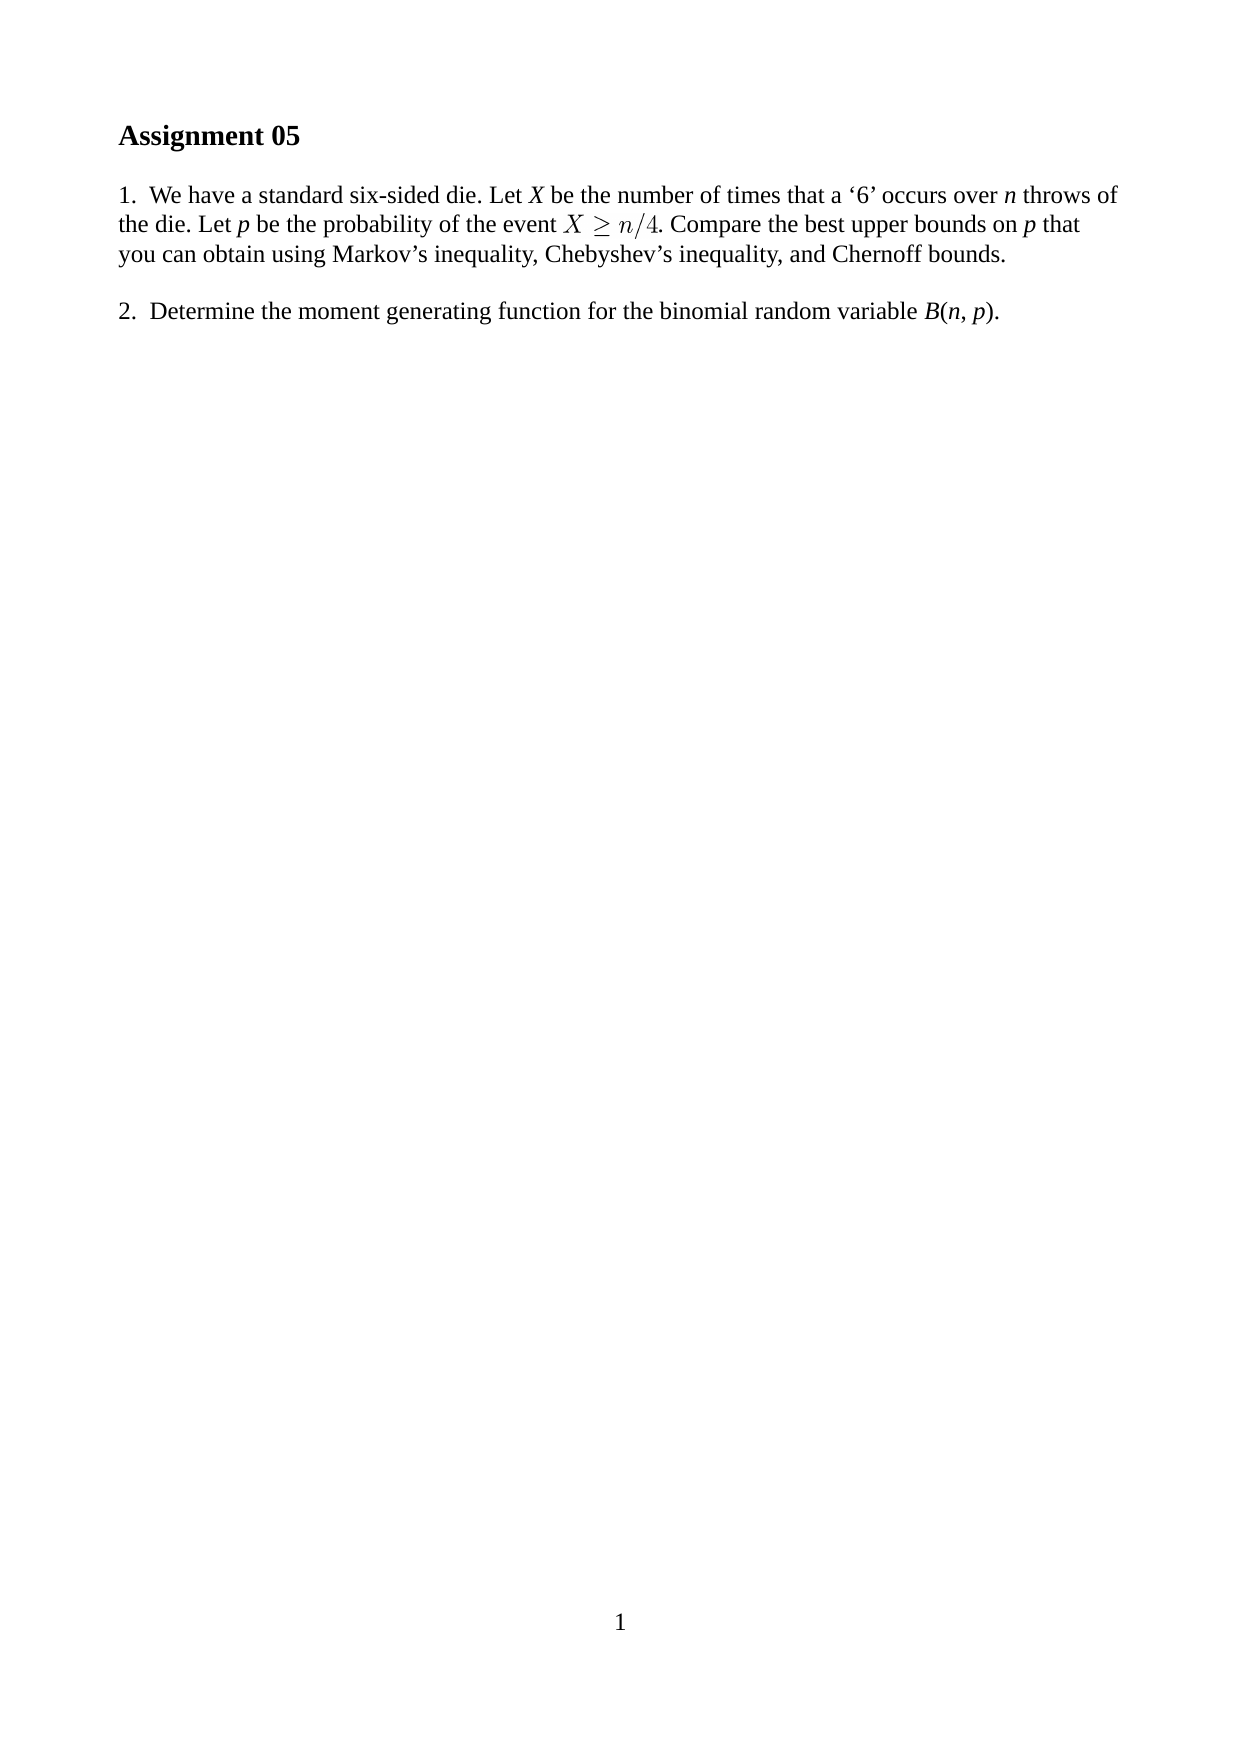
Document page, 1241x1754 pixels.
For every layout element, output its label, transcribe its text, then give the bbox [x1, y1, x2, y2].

text 2. Determine the moment generating function for the binomial random variable B(n, p). [118, 296, 1122, 325]
text 1. We have a standard six-sided die. Let X be the number of times that a ‘6’ occurs over n throws of the die. Let p be the probability of the event . Compare the best upper bounds on p that you can obtain using Markov’s inequality, Chebyshev’s inequality, and Chernoff bounds. [118, 180, 1122, 268]
picture [563, 213, 658, 239]
text Assignment 05 [118, 118, 1122, 152]
